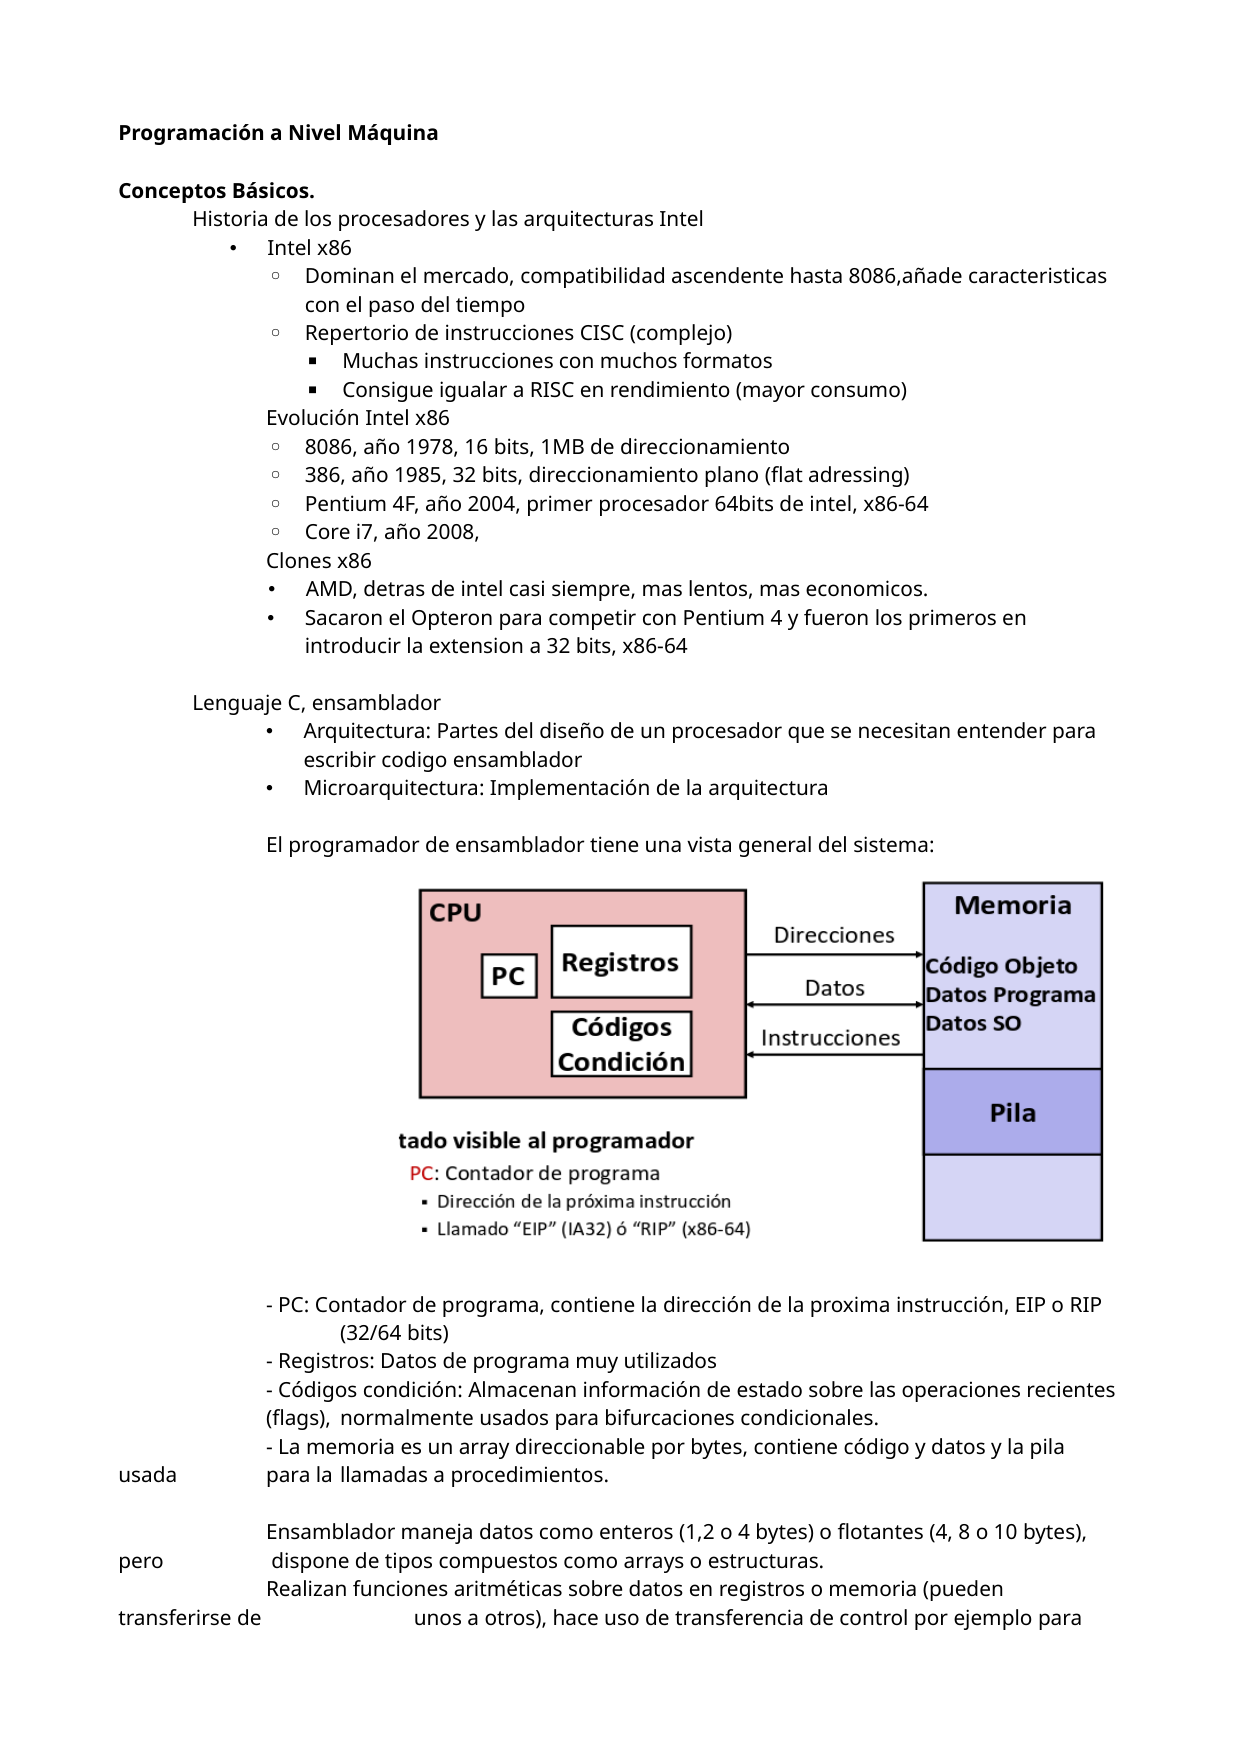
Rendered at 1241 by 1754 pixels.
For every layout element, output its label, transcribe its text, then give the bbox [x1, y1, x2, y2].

list Consigue igualar a RISC en rendimiento (mayor consumo) [304, 375, 1122, 403]
text - Códigos condición: Almacenan información de estado sobre las operaciones recientes (flags), normalmente usados para bifurcaciones condicionales. [118, 1375, 1122, 1432]
text - Registros: Datos de programa muy utilizados [118, 1347, 1122, 1375]
text Evolución Intel x86 [118, 403, 1122, 432]
text Clones x86 [118, 546, 1122, 574]
text Ensamblador maneja datos como enteros (1,2 o 4 bytes) o flotantes (4, 8 o 10 bytes), pero dispone de tipos compuestos como arrays o estructuras. [118, 1517, 1122, 1574]
picture [398, 876, 1117, 1249]
list 8086, año 1978, 16 bits, 1MB de direccionamiento [267, 432, 1122, 460]
list Muchas instrucciones con muchos formatos [304, 347, 1122, 375]
text Conceptos Básicos. [118, 176, 1122, 204]
list AMD, detras de intel casi siempre, mas lentos, mas economicos. [268, 574, 1122, 603]
text Lenguaje C, ensamblador [118, 688, 1122, 716]
list Arquitectura: Partes del diseño de un procesador que se necesitan entender para escribir codigo ensamblador [266, 716, 1122, 773]
list Dominan el mercado, compatibilidad ascendente hasta 8086,añade caracteristicas con el paso del tiempo [267, 261, 1122, 318]
list 386, año 1985, 32 bits, direccionamiento plano (flat adressing) [267, 460, 1122, 489]
list Sacaron el Opteron para competir con Pentium 4 y fueron los primeros en introducir la extension a 32 bits, x86-64 [267, 603, 1122, 659]
text El programador de ensamblador tiene una vista general del sistema: [118, 830, 1122, 858]
list Intel x86 [229, 233, 1122, 261]
list Microarquitectura: Implementación de la arquitectura [266, 773, 1122, 802]
list Pentium 4F, año 2004, primer procesador 64bits de intel, x86-64 [267, 489, 1122, 517]
text - PC: Contador de programa, contiene la dirección de la proxima instrucción, EIP o RIP (32/64 bits) [118, 1290, 1122, 1347]
text - La memoria es un array direccionable por bytes, contiene código y datos y la pila usada para la llamadas a procedimientos. [118, 1432, 1122, 1489]
text Realizan funciones aritméticas sobre datos en registros o memoria (pueden transferirse de unos a otros), hace uso de transferencia de control por ejemplo para [118, 1574, 1122, 1631]
list Core i7, año 2008, [267, 517, 1122, 546]
list Repertorio de instrucciones CISC (complejo) [267, 318, 1122, 347]
text Historia de los procesadores y las arquitecturas Intel [118, 204, 1122, 233]
